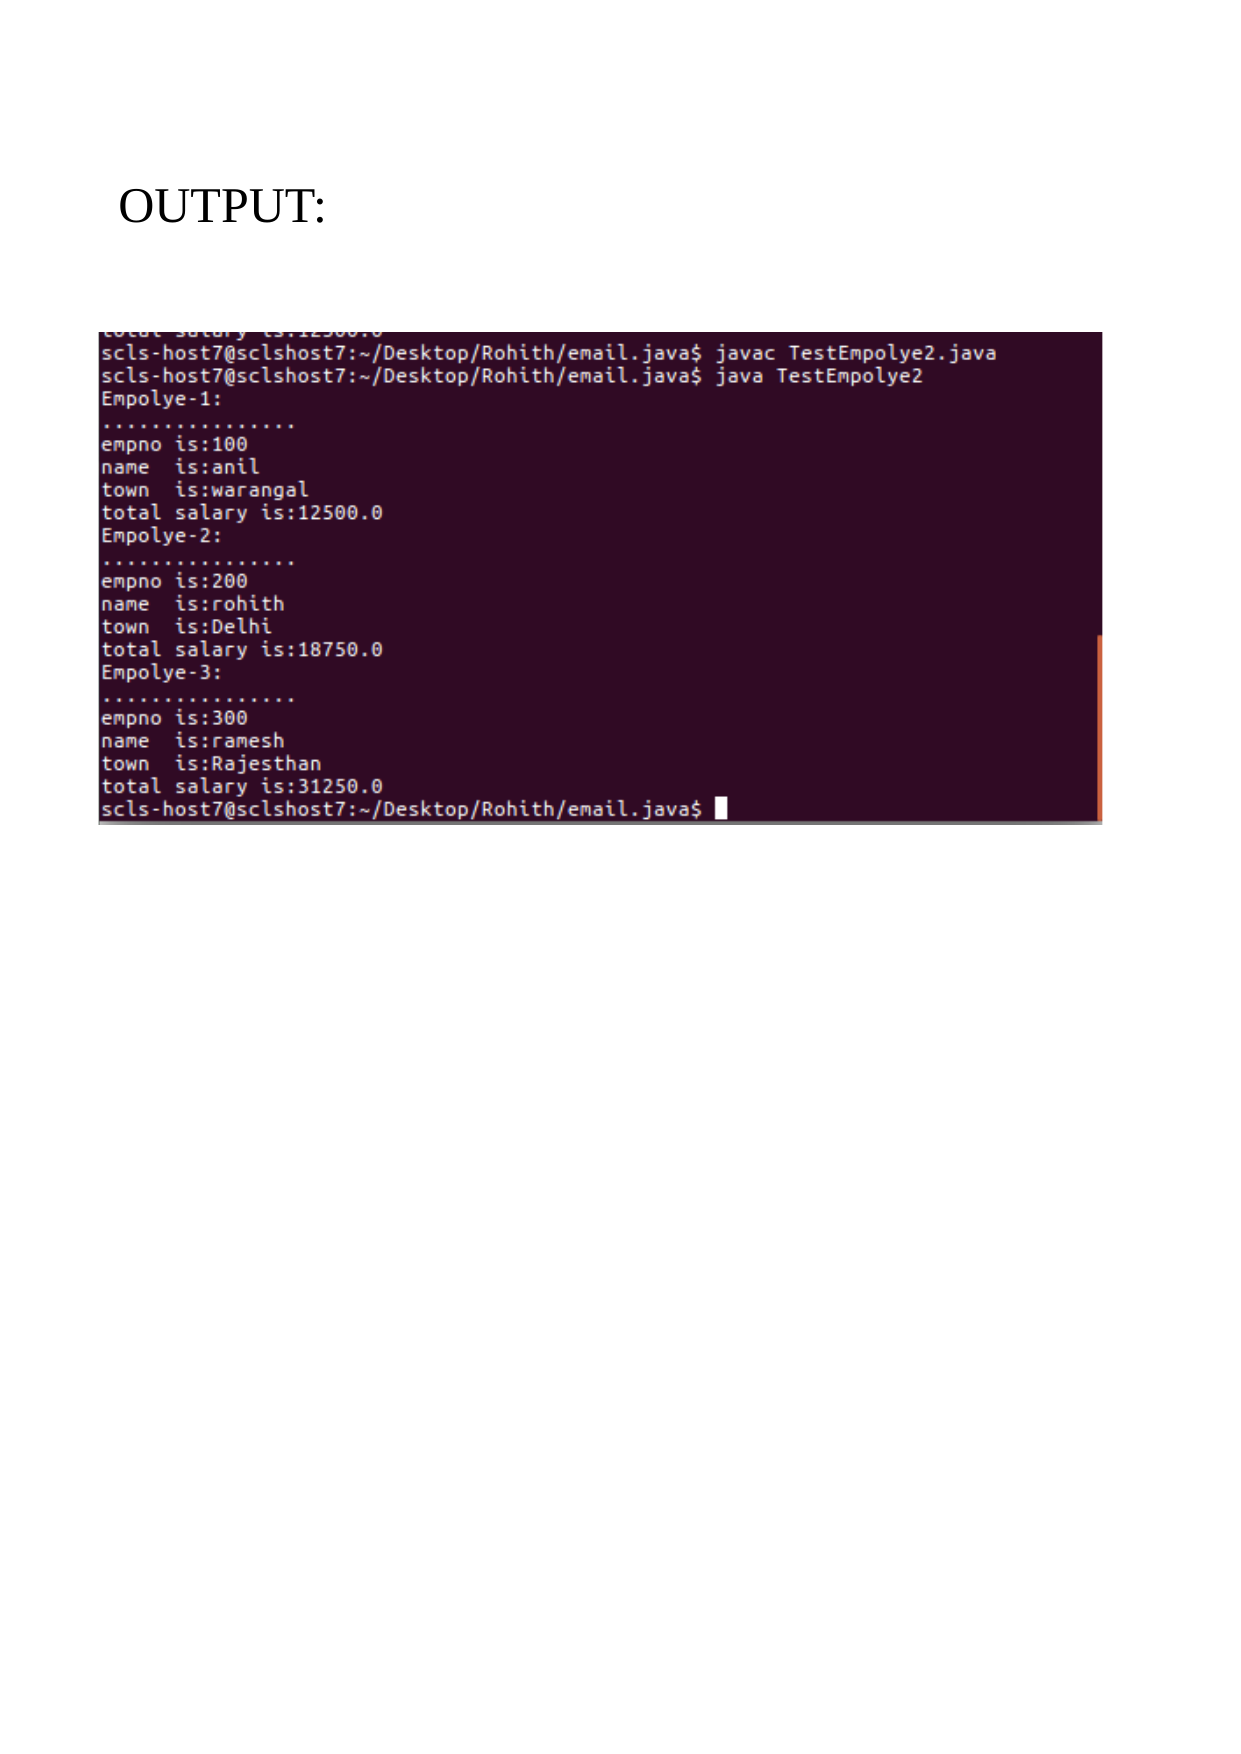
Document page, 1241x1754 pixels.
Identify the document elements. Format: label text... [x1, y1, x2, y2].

picture [98, 332, 1103, 825]
text OUTPUT: [118, 176, 1122, 233]
